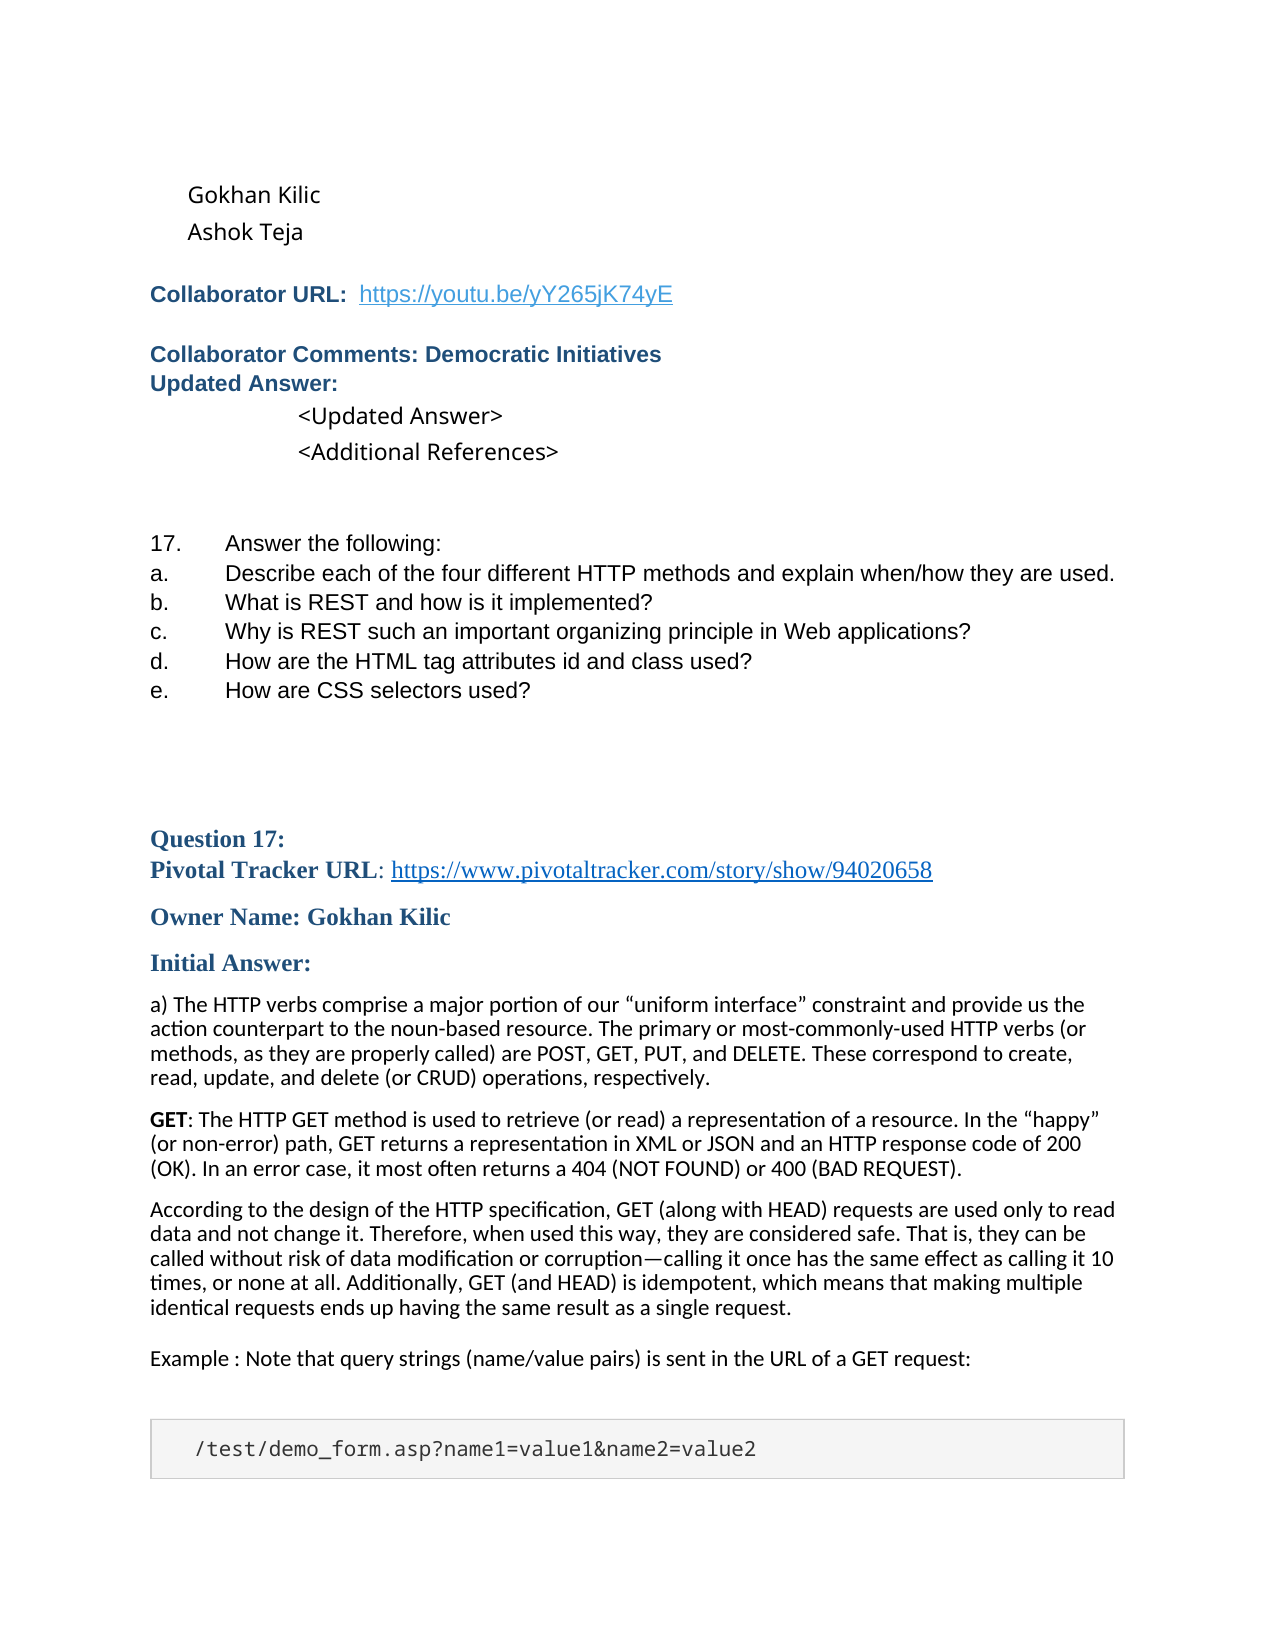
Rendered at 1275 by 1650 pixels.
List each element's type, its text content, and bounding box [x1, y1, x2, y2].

text <Updated Answer> [298, 400, 1125, 432]
text a) The HTTP verbs comprise a major portion of our “uniform interface” constraint and provide us the action counterpart to the noun-based resource. The primary or most-commonly-used HTTP verbs (or methods, as they are properly called) are POST, GET, PUT, and DELETE. These correspond to create, read, update, and delete (or CRUD) operations, respectively. [150, 995, 1125, 1092]
text Ashok Teja [187, 215, 1125, 247]
text Pivotal Tracker URL: https://www.pivotaltracker.com/story/show/94020658 [150, 856, 1125, 884]
text /test/demo_form.asp?name1=value1&name2=value2 [152, 1420, 1123, 1478]
text Collaborator URL: https://youtu.be/yY265jK74yE [150, 281, 1125, 307]
text d. How are the HTML tag attributes id and class used? [150, 648, 1125, 674]
text According to the design of the HTTP specification, GET (along with HEAD) requests are used only to read data and not change it. Therefore, when used this way, they are considered safe. That is, they can be called without risk of data modification or corruption—calling it once has the same effect as calling it 10 times, or none at all. Additionally, GET (and HEAD) is idempotent, which means that making multiple identical requests ends up having the same result as a single request. Example : Note that query strings (name/value pairs) is sent in the URL of a GET request: [150, 1200, 1125, 1400]
text a. Describe each of the four different HTTP methods and explain when/how they are used. [150, 560, 1125, 586]
text Question 17: [150, 825, 1125, 852]
text e. How are CSS selectors used? [150, 678, 1125, 703]
text Owner Name: Gokhan Kilic [150, 903, 1125, 930]
text <Additional References> [298, 436, 1125, 467]
text c. Why is REST such an important organizing principle in Web applications? [150, 619, 1125, 645]
text Gokhan Kilic [187, 179, 1125, 211]
text 17. Answer the following: [150, 531, 1125, 557]
text Collaborator Comments: Democratic Initiatives Updated Answer: [150, 342, 1125, 397]
text b. What is REST and how is it implemented? [150, 590, 1125, 615]
text GET: The HTTP GET method is used to retrieve (or read) a representation of a resource. In the “happy” (or non-error) path, GET returns a representation in XML or JSON and an HTTP response code of 200 (OK). In an error case, it most often returns a 404 (NOT FOUND) or 400 (BAD REQUEST). [150, 1110, 1125, 1182]
text Initial Answer: [150, 949, 1125, 977]
